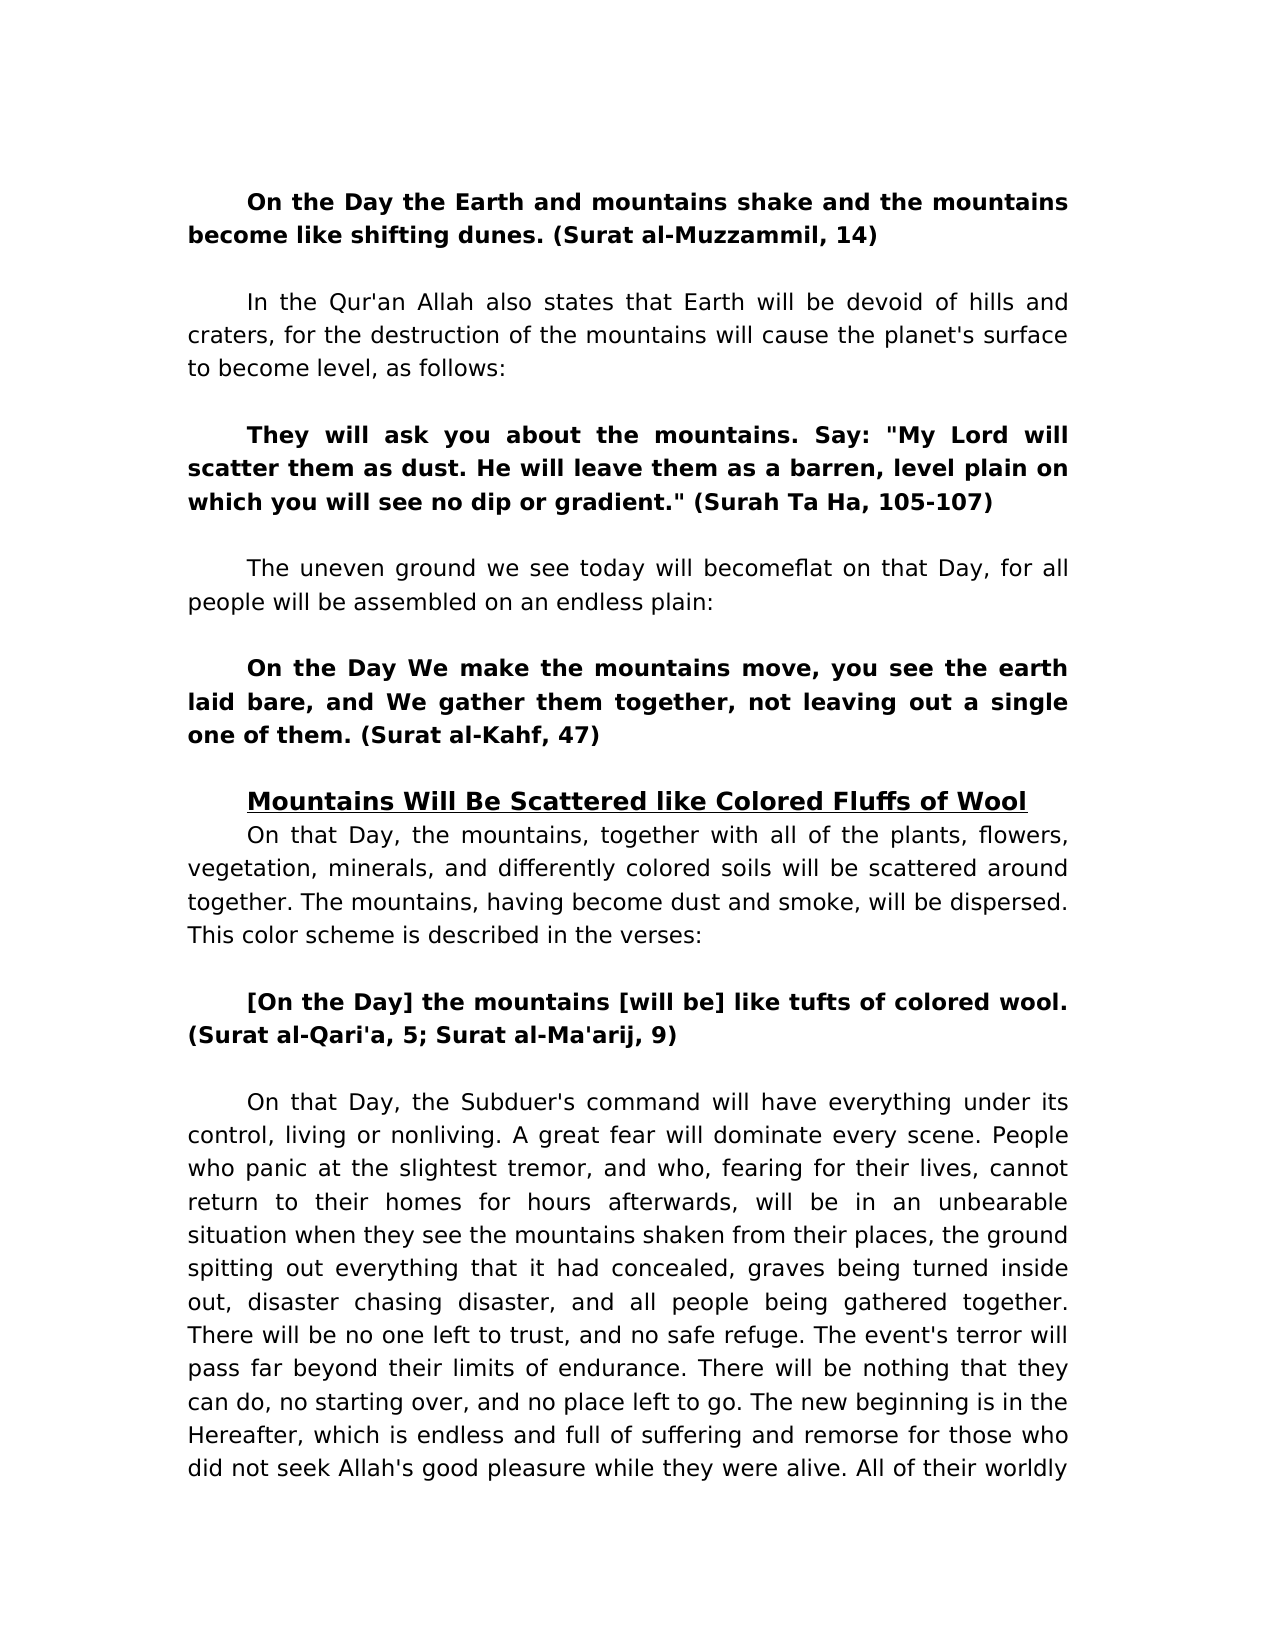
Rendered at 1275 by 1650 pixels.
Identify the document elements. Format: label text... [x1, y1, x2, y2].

text On that Day, the Subduer's command will have everything under its control, living or nonliving. A great fear will dominate every scene. People who panic at the slightest tremor, and who, fearing for their lives, cannot return to their homes for hours afterwards, will be in an unbearable situation when they see the mountains shaken from their places, the ground spitting out everything that it had concealed, graves being turned inside out, disaster chasing disaster, and all people being gathered together. There will be no one left to trust, and no safe refuge. The event's terror will pass far beyond their limits of endurance. There will be nothing that they can do, no starting over, and no place left to go. The new beginning is in the Hereafter, which is endless and full of suffering and remorse for those who did not seek Allah's good pleasure while they were alive. All of their worldly [187, 1083, 1070, 1483]
text The uneven ground we see today will becomeflat on that Day, for all people will be assembled on an endless plain: [187, 550, 1070, 617]
text On the Day the Earth and mountains shake and the mountains become like shifting dunes. (Surat al-Muzzammil, 14) [187, 183, 1070, 250]
text Mountains Will Be Scattered like Colored Fluffs of Wool [187, 783, 1070, 817]
text They will ask you about the mountains. Say: "My Lord will scatter them as dust. He will leave them as a barren, level plain on which you will see no dip or gradient." (Surah Ta Ha, 105-107) [187, 417, 1070, 517]
text In the Qur'an Allah also states that Earth will be devoid of hills and craters, for the destruction of the mountains will cause the planet's surface to become level, as follows: [187, 283, 1070, 383]
text On the Day We make the mountains move, you see the earth laid bare, and We gather them together, not leaving out a single one of them. (Surat al-Kahf, 47) [187, 650, 1070, 750]
text [On the Day] the mountains [will be] like tufts of colored wool. (Surat al-Qari'a, 5; Surat al-Ma'arij, 9) [187, 983, 1070, 1050]
text On that Day, the mountains, together with all of the plants, flowers, vegetation, minerals, and differently colored soils will be scattered around together. The mountains, having become dust and smoke, will be dispersed. This color scheme is described in the verses: [187, 817, 1070, 950]
